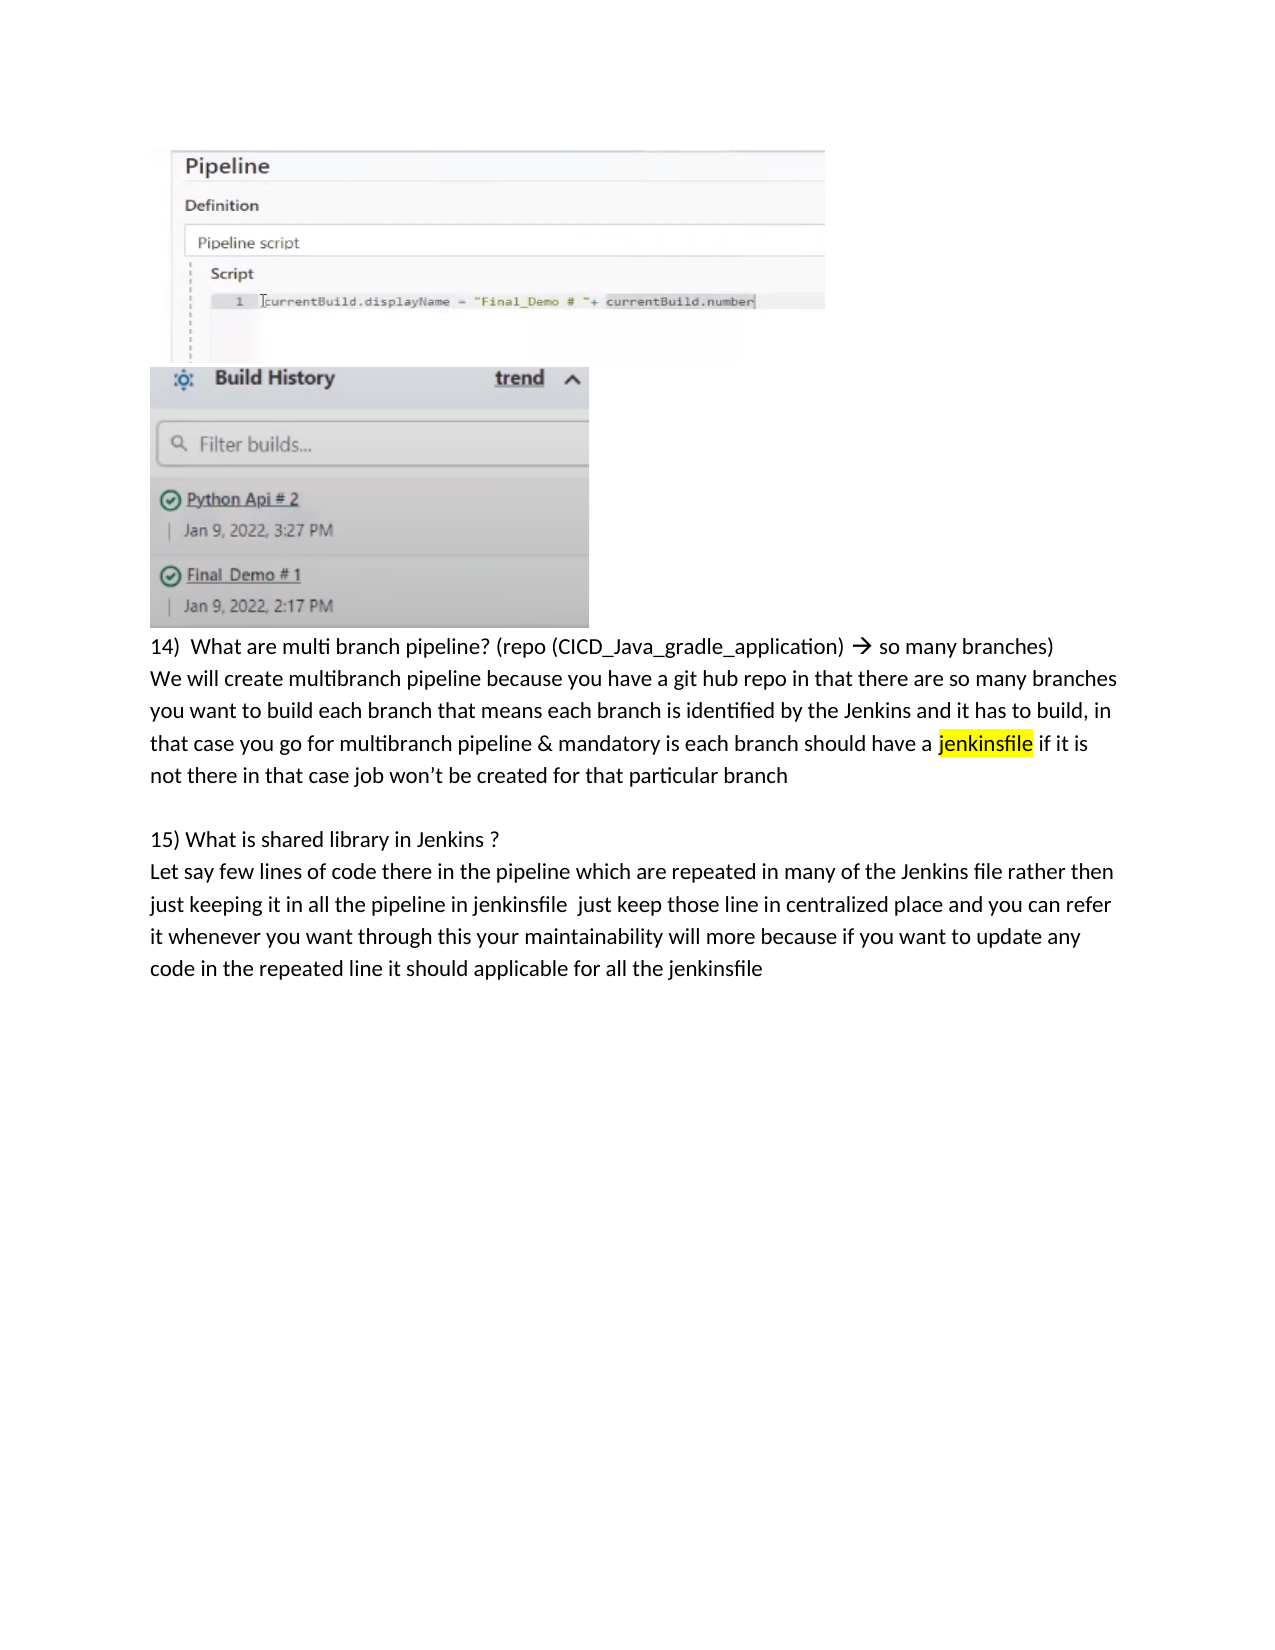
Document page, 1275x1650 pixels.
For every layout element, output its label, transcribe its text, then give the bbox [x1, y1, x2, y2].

text 14) What are multi branch pipeline? (repo (CICD_Java_gradle_application)  so many branches) [150, 632, 1125, 660]
text We will create multibranch pipeline because you have a git hub repo in that there are so many branches you want to build each branch that means each branch is identified by the Jenkins and it has to build, in that case you go for multibranch pipeline & mandatory is each branch should have a jenkinsfile if it is not there in that case job won’t be created for that particular branch [150, 664, 1125, 789]
text Let say few lines of code there in the pipeline which are repeated in many of the Jenkins file rather then just keeping it in all the pipeline in jenkinsfile just keep those line in centralized place and you can refer it whenever you want through this your maintainability will more because if you want to update any code in the repeated line it should applicable for all the jenkinsfile [150, 857, 1125, 982]
text 15) What is shared library in Jenkins ? [150, 825, 1125, 853]
